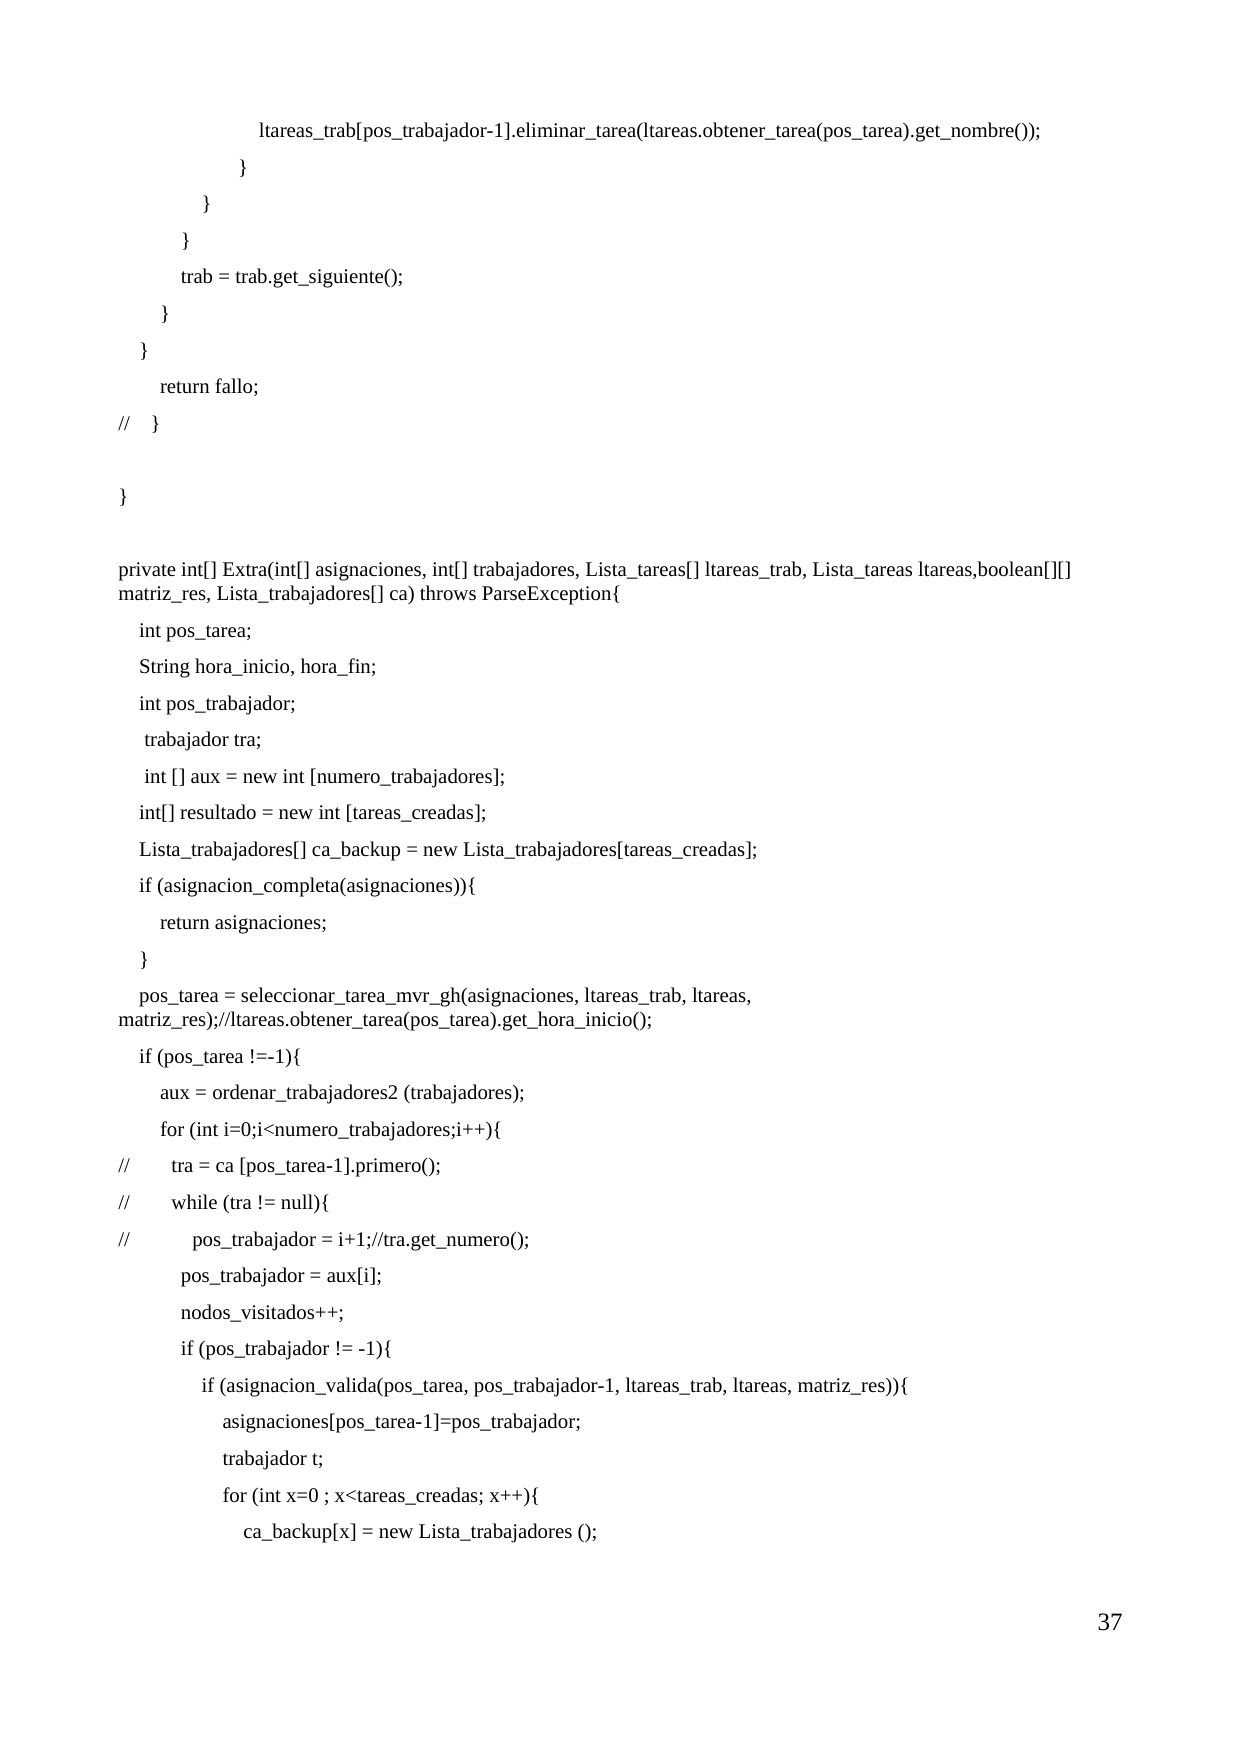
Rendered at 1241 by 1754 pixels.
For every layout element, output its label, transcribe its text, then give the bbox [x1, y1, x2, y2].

text int pos_tarea; [118, 617, 1122, 642]
text int pos_trabajador; [118, 691, 1122, 715]
text if (asignacion_valida(pos_tarea, pos_trabajador-1, ltareas_trab, ltareas, matriz_res)){ [118, 1373, 1122, 1397]
text String hora_inicio, hora_fin; [118, 654, 1122, 678]
text trab = trab.get_siguiente(); [118, 264, 1122, 288]
text // } [118, 411, 1122, 435]
text } [118, 337, 1122, 362]
text pos_tarea = seleccionar_tarea_mvr_gh(asignaciones, ltareas_trab, ltareas, matriz_res);//ltareas.obtener_tarea(pos_tarea).get_hora_inicio(); [118, 983, 1122, 1031]
text asignaciones[pos_tarea-1]=pos_trabajador; [118, 1409, 1122, 1433]
text ca_backup[x] = new Lista_trabajadores (); [118, 1519, 1122, 1543]
text pos_trabajador = aux[i]; [118, 1263, 1122, 1287]
text trabajador tra; [118, 727, 1122, 751]
text } [118, 301, 1122, 325]
text } [118, 155, 1122, 179]
text ltareas_trab[pos_trabajador-1].eliminar_tarea(ltareas.obtener_tarea(pos_tarea).get_nombre()); [118, 118, 1122, 142]
text return fallo; [118, 374, 1122, 398]
text int [] aux = new int [numero_trabajadores]; [118, 764, 1122, 788]
text // tra = ca [pos_tarea-1].primero(); [118, 1153, 1122, 1177]
text Lista_trabajadores[] ca_backup = new Lista_trabajadores[tareas_creadas]; [118, 837, 1122, 861]
text aux = ordenar_trabajadores2 (trabajadores); [118, 1080, 1122, 1104]
text } [118, 191, 1122, 215]
text // while (tra != null){ [118, 1190, 1122, 1214]
text for (int x=0 ; x<tareas_creadas; x++){ [118, 1482, 1122, 1507]
text int[] resultado = new int [tareas_creadas]; [118, 800, 1122, 824]
text if (asignacion_completa(asignaciones)){ [118, 873, 1122, 897]
text return asignaciones; [118, 910, 1122, 934]
text } [118, 484, 1122, 508]
text } [118, 947, 1122, 971]
text trabajador t; [118, 1446, 1122, 1470]
text if (pos_tarea !=-1){ [118, 1044, 1122, 1068]
text private int[] Extra(int[] asignaciones, int[] trabajadores, Lista_tareas[] ltareas_trab, Lista_tareas ltareas,boolean[][] matriz_res, Lista_trabajadores[] ca) throws ParseException{ [118, 557, 1122, 605]
text for (int i=0;i<numero_trabajadores;i++){ [118, 1117, 1122, 1141]
text } [118, 228, 1122, 252]
text // pos_trabajador = i+1;//tra.get_numero(); [118, 1227, 1122, 1251]
text if (pos_trabajador != -1){ [118, 1336, 1122, 1360]
text nodos_visitados++; [118, 1300, 1122, 1324]
